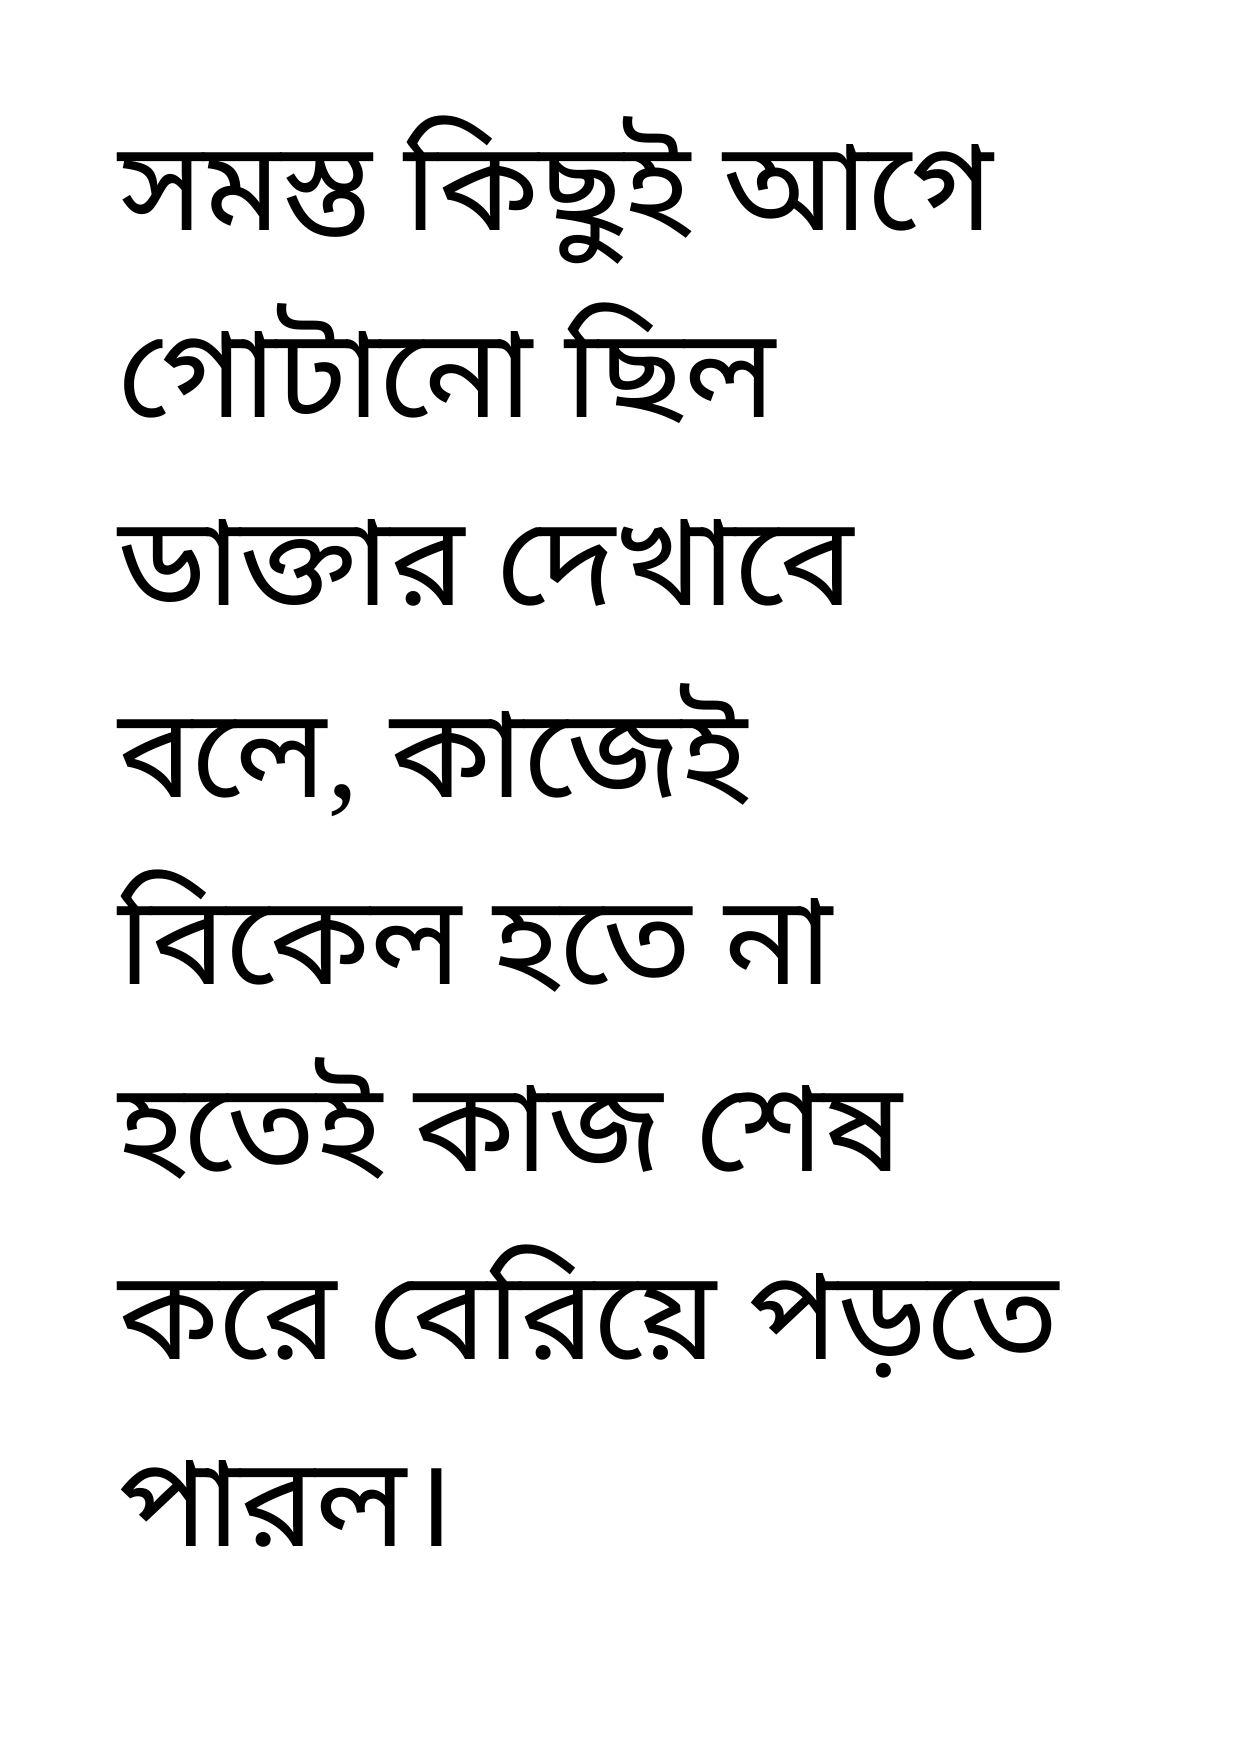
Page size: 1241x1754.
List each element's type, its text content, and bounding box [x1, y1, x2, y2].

text সমস্ত কিছুই আগে গোটানো ছিল ডাক্তার দেখাবে বলে, কাজেই বিকেল হতে না হতেই কাজ শেষ করে বেরিয়ে পড়তে পারল। [118, 118, 1122, 1598]
